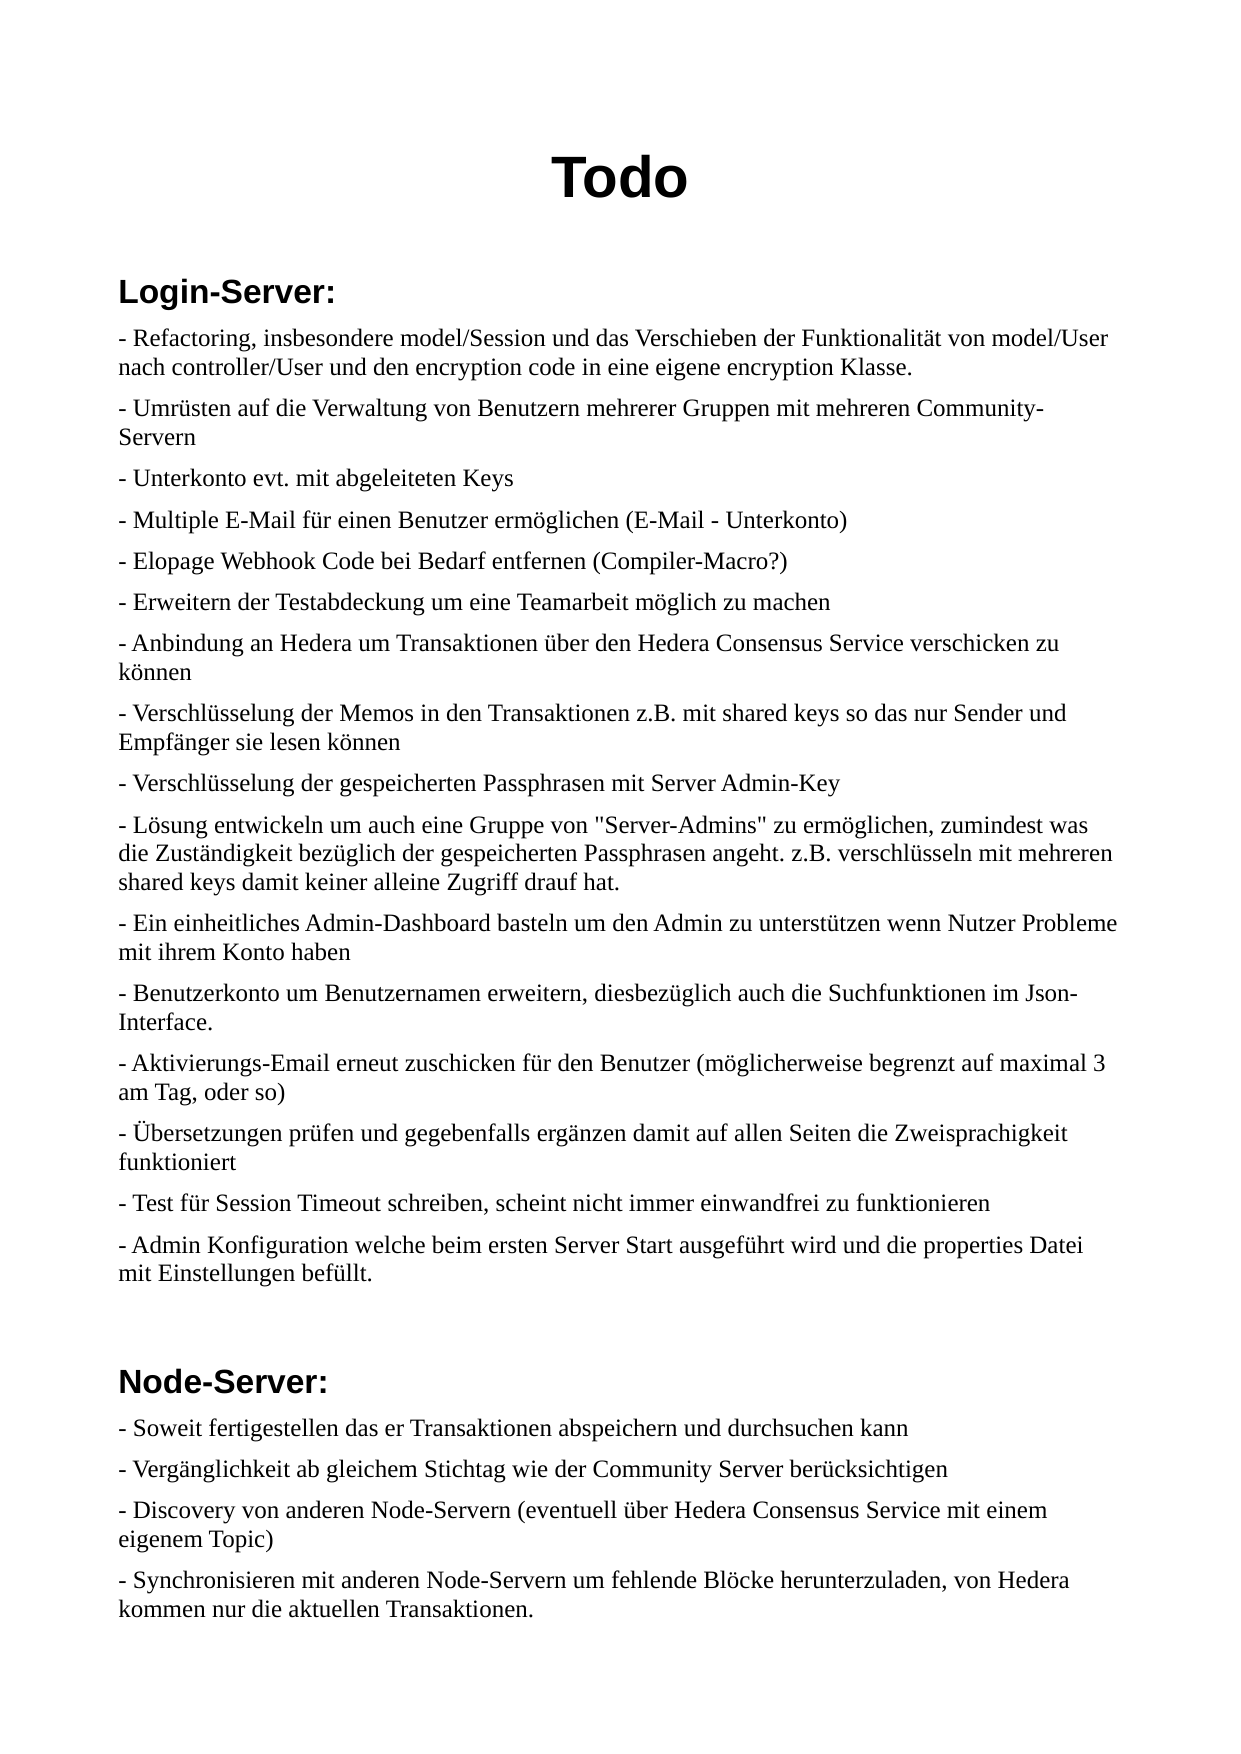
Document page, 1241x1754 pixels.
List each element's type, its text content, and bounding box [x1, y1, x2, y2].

title Todo [118, 143, 1122, 210]
text - Verschlüsselung der gespeicherten Passphrasen mit Server Admin-Key [118, 768, 1122, 797]
text - Umrüsten auf die Verwaltung von Benutzern mehrerer Gruppen mit mehreren Community-Servern [118, 393, 1122, 451]
text - Discovery von anderen Node-Servern (eventuell über Hedera Consensus Service mit einem eigenem Topic) [118, 1495, 1122, 1553]
text - Elopage Webhook Code bei Bedarf entfernen (Compiler-Macro?) [118, 546, 1122, 575]
text - Benutzerkonto um Benutzernamen erweitern, diesbezüglich auch die Suchfunktionen im Json-Interface. [118, 978, 1122, 1036]
text - Vergänglichkeit ab gleichem Stichtag wie der Community Server berücksichtigen [118, 1454, 1122, 1483]
text - Admin Konfiguration welche beim ersten Server Start ausgeführt wird und die properties Datei mit Einstellungen befüllt. [118, 1230, 1122, 1287]
text - Übersetzungen prüfen und gegebenfalls ergänzen damit auf allen Seiten die Zweisprachigkeit funktioniert [118, 1118, 1122, 1176]
text - Anbindung an Hedera um Transaktionen über den Hedera Consensus Service verschicken zu können [118, 628, 1122, 686]
text - Refactoring, insbesondere model/Session und das Verschieben der Funktionalität von model/User nach controller/User und den encryption code in eine eigene encryption Klasse. [118, 323, 1122, 381]
text - Soweit fertigestellen das er Transaktionen abspeichern und durchsuchen kann [118, 1413, 1122, 1442]
subtitle Login-Server: [118, 272, 1122, 311]
text - Ein einheitliches Admin-Dashboard basteln um den Admin zu unterstützen wenn Nutzer Probleme mit ihrem Konto haben [118, 908, 1122, 966]
text - Unterkonto evt. mit abgeleiteten Keys [118, 463, 1122, 492]
text - Erweitern der Testabdeckung um eine Teamarbeit möglich zu machen [118, 587, 1122, 616]
text - Verschlüsselung der Memos in den Transaktionen z.B. mit shared keys so das nur Sender und Empfänger sie lesen können [118, 698, 1122, 756]
text - Lösung entwickeln um auch eine Gruppe von "Server-Admins" zu ermöglichen, zumindest was die Zuständigkeit bezüglich der gespeicherten Passphrasen angeht. z.B. verschlüsseln mit mehreren shared keys damit keiner alleine Zugriff drauf hat. [118, 810, 1122, 896]
text - Multiple E-Mail für einen Benutzer ermöglichen (E-Mail - Unterkonto) [118, 505, 1122, 533]
text - Test für Session Timeout schreiben, scheint nicht immer einwandfrei zu funktionieren [118, 1188, 1122, 1217]
subtitle Node-Server: [118, 1362, 1122, 1400]
text - Synchronisieren mit anderen Node-Servern um fehlende Blöcke herunterzuladen, von Hedera kommen nur die aktuellen Transaktionen. [118, 1565, 1122, 1623]
text - Aktivierungs-Email erneut zuschicken für den Benutzer (möglicherweise begrenzt auf maximal 3 am Tag, oder so) [118, 1048, 1122, 1106]
